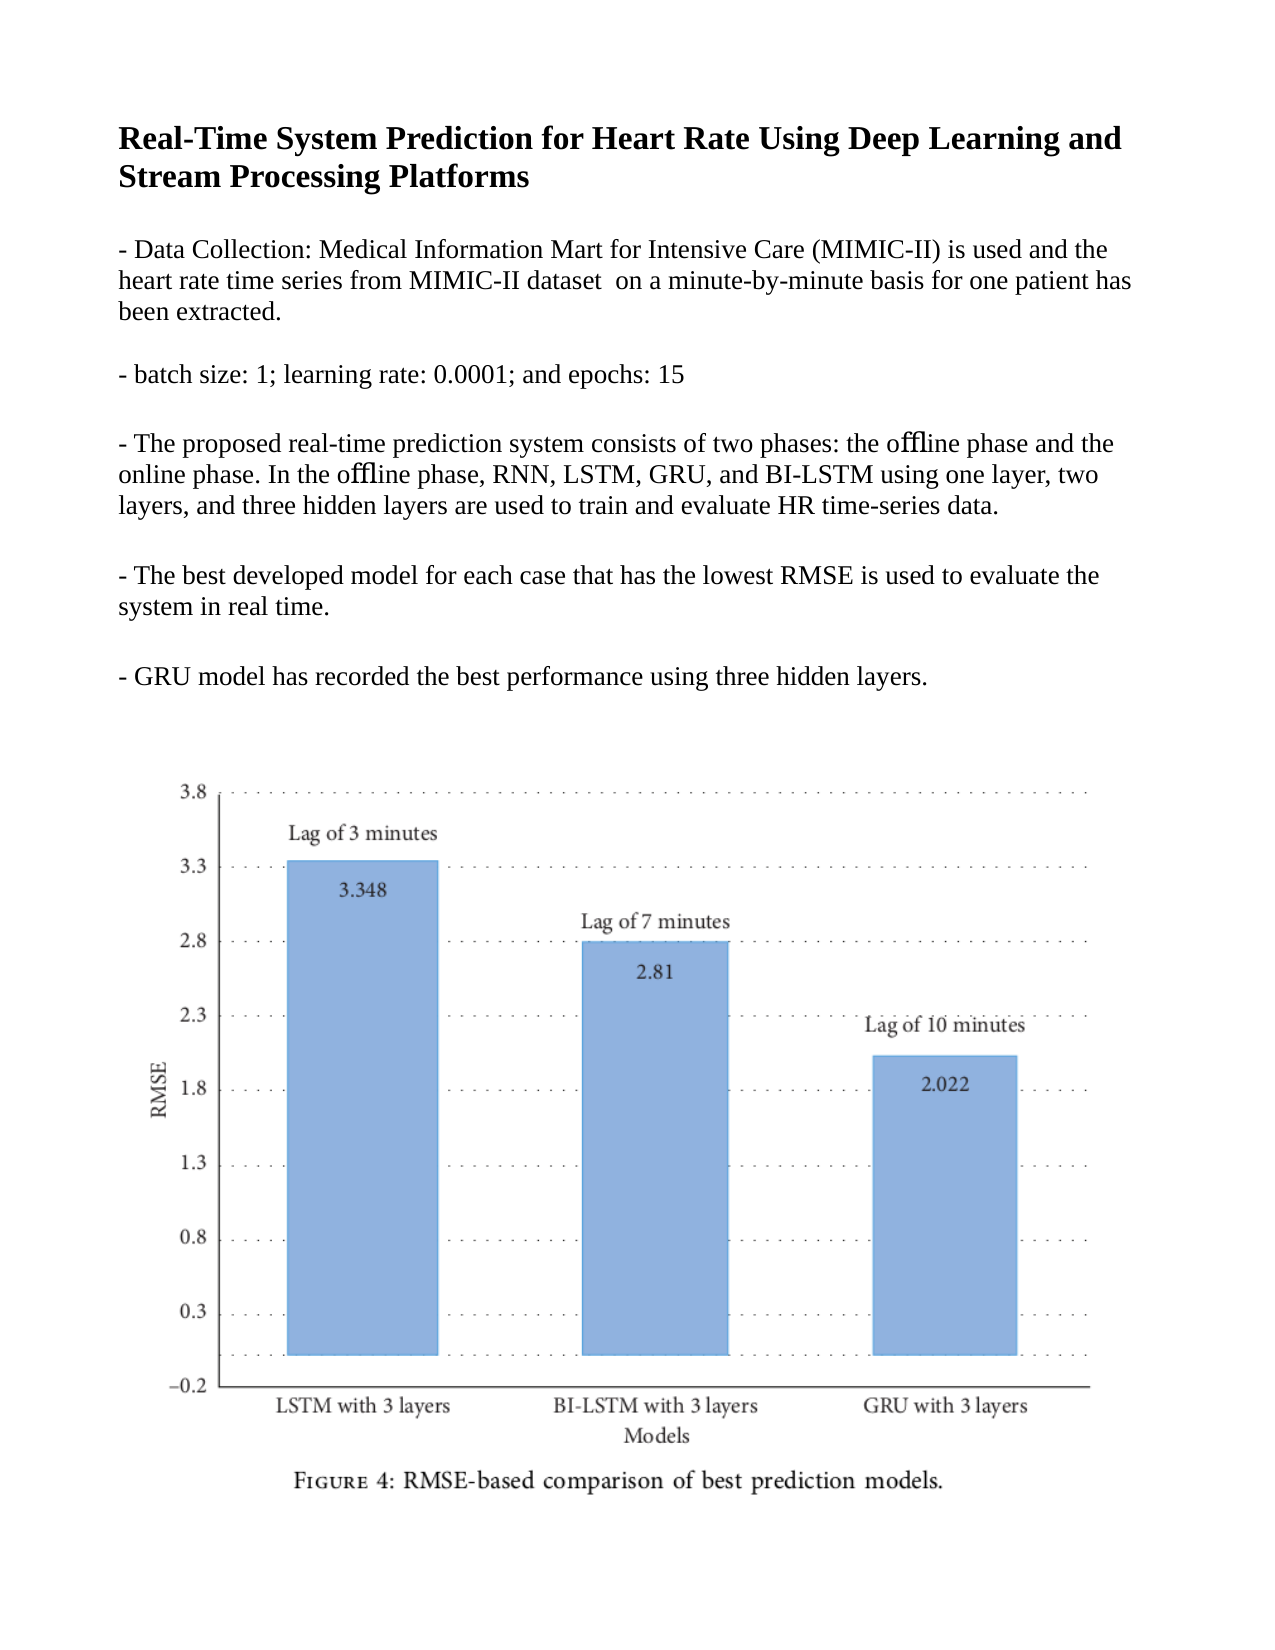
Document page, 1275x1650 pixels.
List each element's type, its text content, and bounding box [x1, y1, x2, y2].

text system in real time. [118, 590, 1157, 621]
picture [118, 767, 1157, 1501]
text - GRU model has recorded the best performance using three hidden layers. [118, 659, 1157, 691]
text - The proposed real-time prediction system consists of two phases: the oﬄine phase and the online phase. In the oﬄine phase, RNN, LSTM, GRU, and BI-LSTM using one layer, two layers, and three hidden layers are used to train and evaluate HR time-series data. [118, 427, 1157, 521]
text - The best developed model for each case that has the lowest RMSE is used to evaluate the [118, 559, 1157, 590]
text - batch size: 1; learning rate: 0.0001; and epochs: 15 [118, 358, 1157, 389]
text - Data Collection: Medical Information Mart for Intensive Care (MIMIC-II) is used and the heart rate time series from MIMIC-II dataset on a minute-by-minute basis for one patient has been extracted. [118, 233, 1157, 327]
text Real-Time System Prediction for Heart Rate Using Deep Learning and Stream Processing Platforms [118, 118, 1157, 195]
